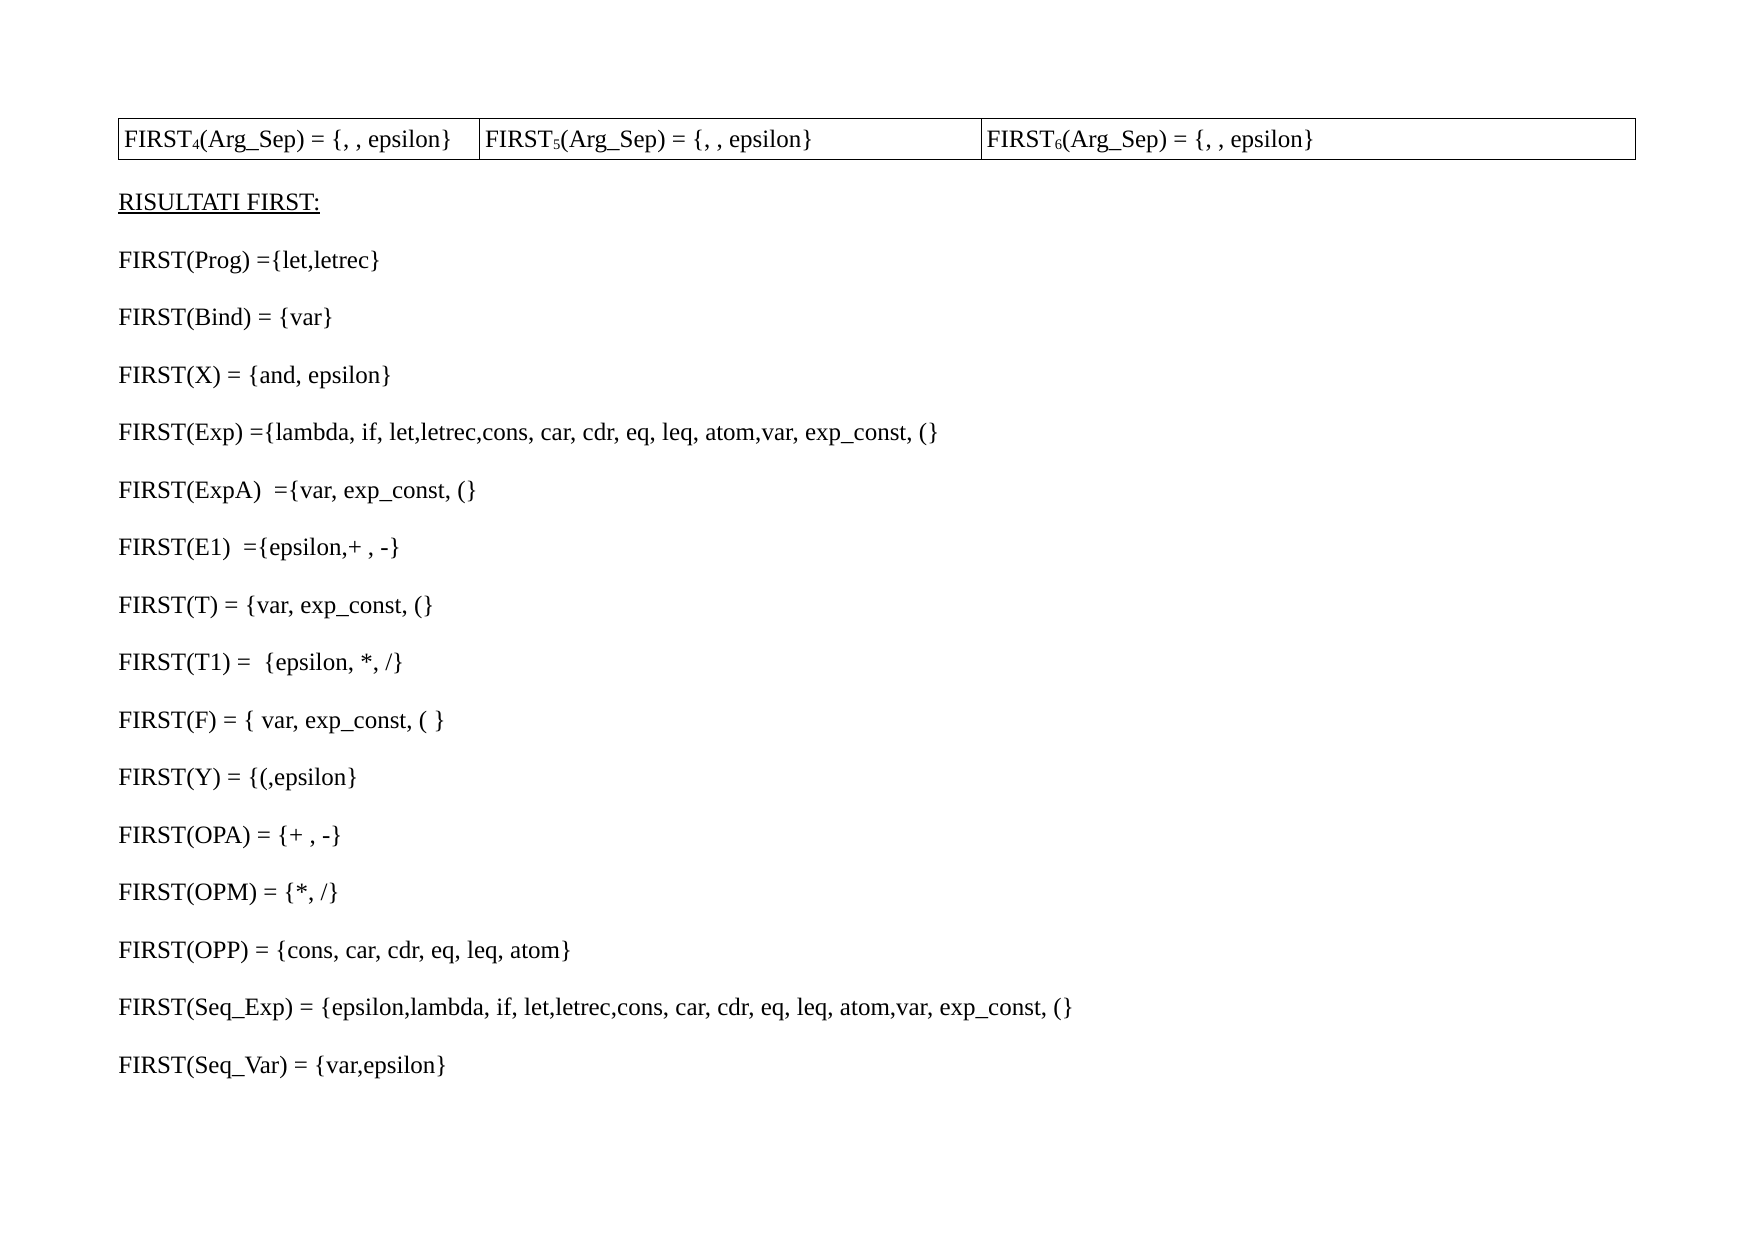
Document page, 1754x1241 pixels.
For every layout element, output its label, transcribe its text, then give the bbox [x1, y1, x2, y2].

text FIRST(T1) = {epsilon, *, /} [118, 647, 1636, 676]
text FIRST(Seq_Var) = {var,epsilon} [118, 1050, 1636, 1078]
table_cell FIRST5(Arg_Sep) = {, , epsilon} [480, 119, 981, 158]
text FIRST(F) = { var, exp_const, ( } [118, 705, 1636, 733]
text FIRST(T) = {var, exp_const, (} [118, 590, 1636, 618]
text RISULTATI FIRST: [118, 187, 1636, 216]
text FIRST(OPA) = {+ , -} [118, 820, 1636, 848]
text FIRST(E1) ={epsilon,+ , -} [118, 532, 1636, 561]
text FIRST(ExpA) ={var, exp_const, (} [118, 475, 1636, 503]
text FIRST(Prog) ={let,letrec} [118, 245, 1636, 273]
text FIRST(Bind) = {var} [118, 302, 1636, 331]
text FIRST(Seq_Exp) = {epsilon,lambda, if, let,letrec,cons, car, cdr, eq, leq, atom,var, exp_const, (} [118, 992, 1636, 1021]
text FIRST(Exp) ={lambda, if, let,letrec,cons, car, cdr, eq, leq, atom,var, exp_const, (} [118, 417, 1636, 446]
text FIRST(X) = {and, epsilon} [118, 360, 1636, 388]
table_cell FIRST6(Arg_Sep) = {, , epsilon} [982, 119, 1635, 158]
table_cell FIRST4(Arg_Sep) = {, , epsilon} [119, 119, 479, 158]
text FIRST(OPM) = {*, /} [118, 877, 1636, 906]
text FIRST(Y) = {(,epsilon} [118, 762, 1636, 791]
text FIRST(OPP) = {cons, car, cdr, eq, leq, atom} [118, 935, 1636, 963]
